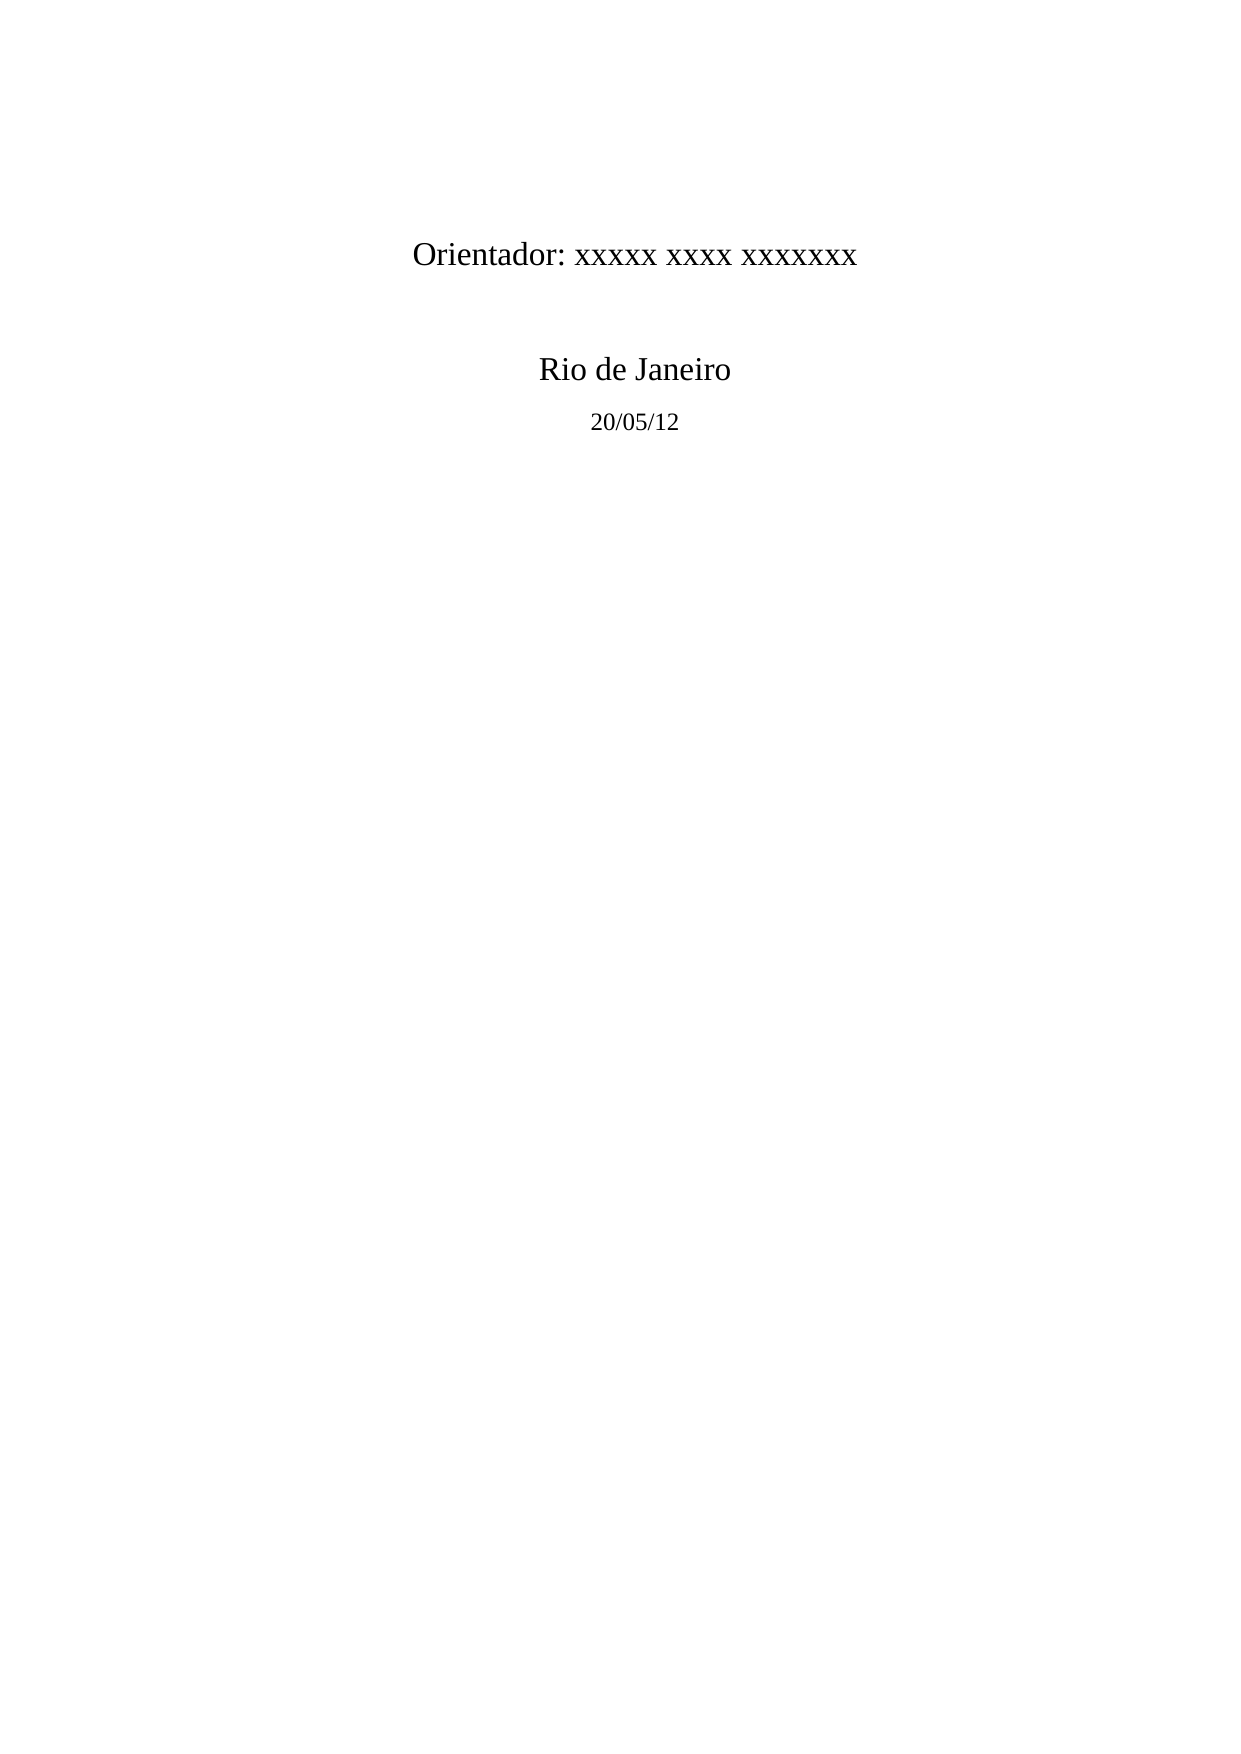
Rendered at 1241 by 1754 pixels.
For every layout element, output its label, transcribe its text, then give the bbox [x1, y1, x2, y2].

text Orientador: xxxxx xxxx xxxxxxx [177, 235, 1092, 273]
text 20/05/12 [177, 407, 1092, 436]
text Rio de Janeiro [177, 350, 1092, 388]
